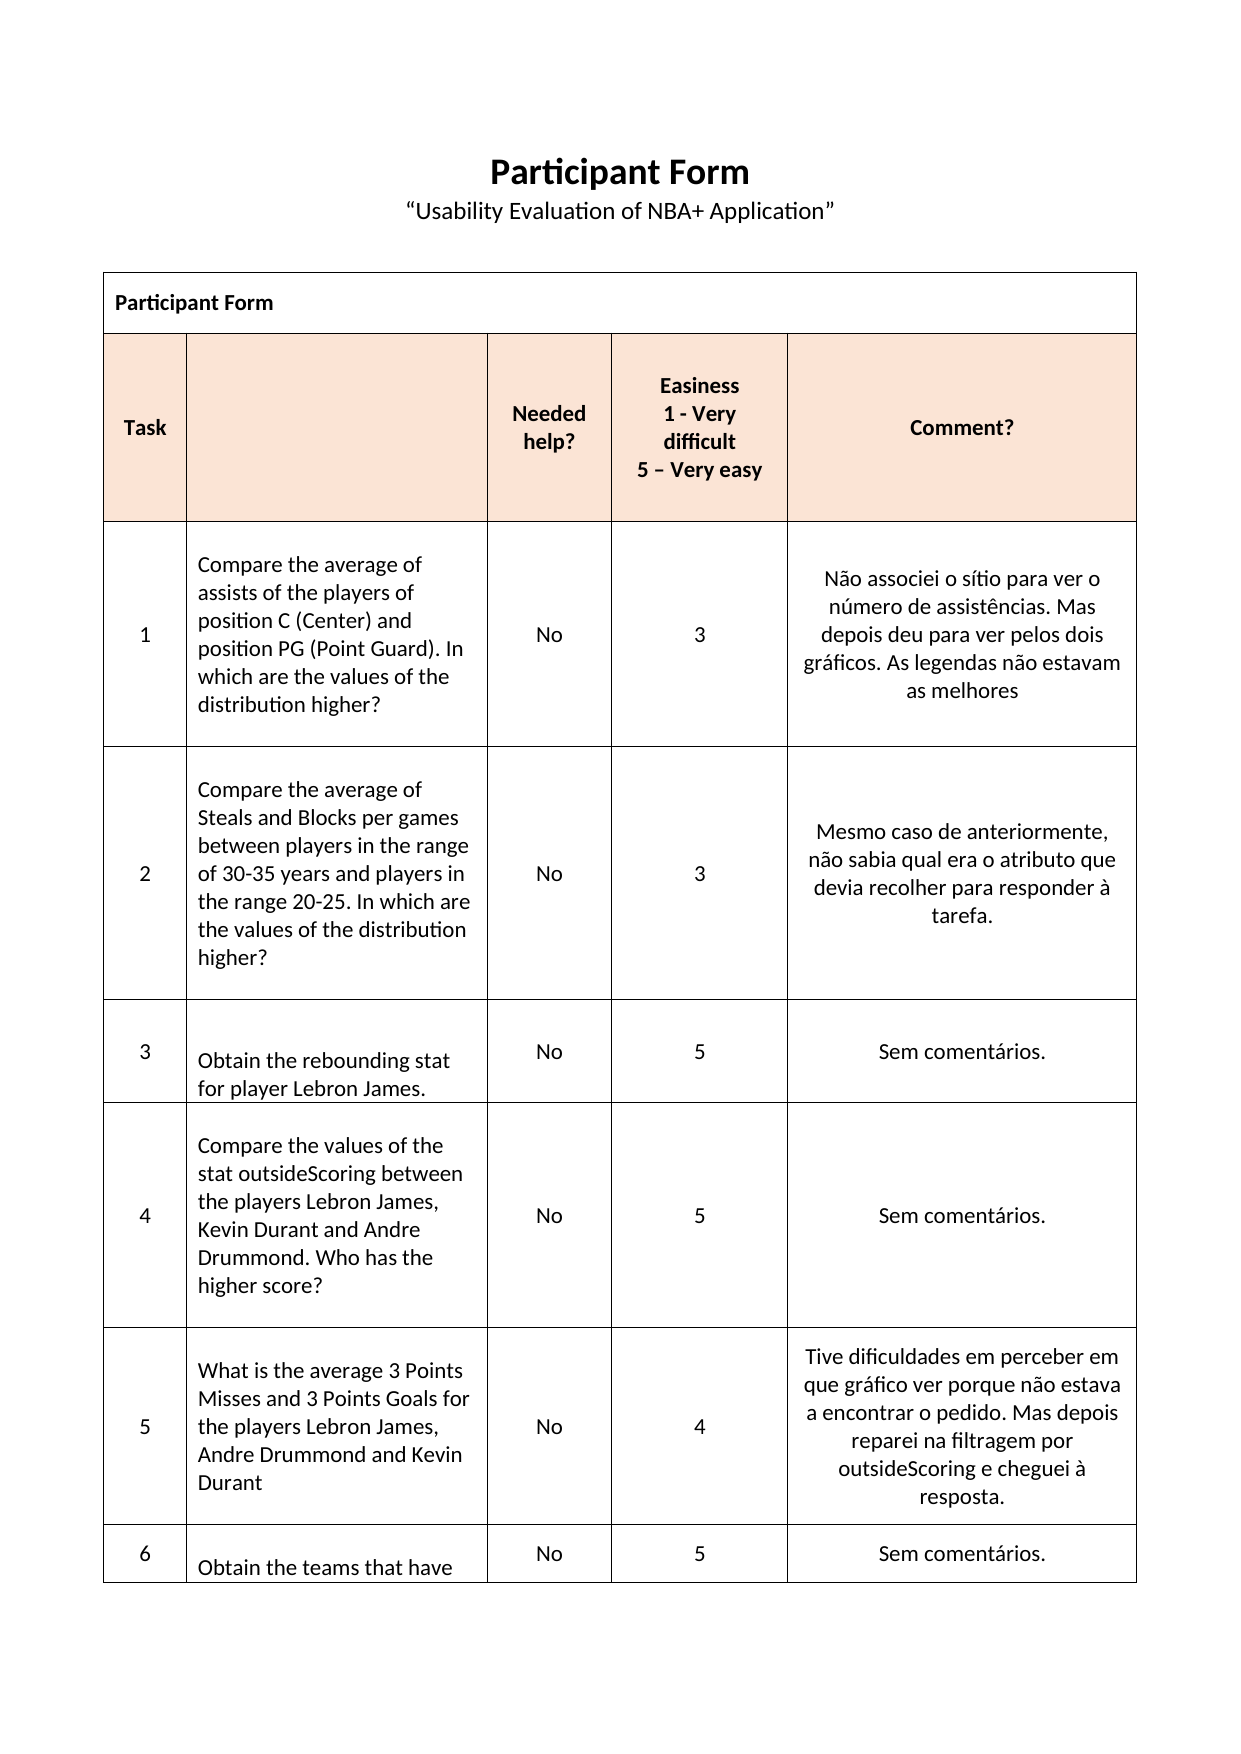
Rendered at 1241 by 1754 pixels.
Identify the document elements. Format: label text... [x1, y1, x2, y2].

table_cell 5 [612, 1525, 787, 1582]
table_cell No [488, 522, 611, 746]
table_cell Sem comentários. [788, 1525, 1136, 1582]
table_cell [187, 334, 487, 521]
table_cell 5 [104, 1328, 186, 1524]
table_cell 6 [104, 1525, 186, 1582]
table_cell Comment? [788, 334, 1136, 521]
table_cell 3 [612, 522, 787, 746]
table_cell No [488, 1525, 611, 1582]
table_cell No [488, 1328, 611, 1524]
table_cell 3 [104, 1000, 186, 1102]
table_cell 3 [612, 747, 787, 999]
table_cell Sem comentários. [788, 1103, 1136, 1327]
table_cell No [488, 1000, 611, 1102]
table_cell Compare the values of the stat outsideScoring between the players Lebron James, Kevin Durant and Andre Drummond. Who has the higher score? [187, 1103, 487, 1327]
table_cell 5 [612, 1000, 787, 1102]
table_cell No [488, 747, 611, 999]
table_cell Sem comentários. [788, 1000, 1136, 1102]
table_cell Compare the average of Steals and Blocks per games between players in the range of 30-35 years and players in the range 20-25. In which are the values of the distribution higher? [187, 747, 487, 999]
table_cell Easiness 1 - Very difficult 5 – Very easy [612, 334, 787, 521]
text Participant Form [177, 148, 1063, 193]
table_cell 2 [104, 747, 186, 999]
table_cell Obtain the teams that have [187, 1525, 487, 1582]
table_cell 4 [104, 1103, 186, 1327]
table_cell Não associei o sítio para ver o número de assistências. Mas depois deu para ver pelos dois gráficos. As legendas não estavam as melhores [788, 522, 1136, 746]
table_cell Mesmo caso de anteriormente, não sabia qual era o atributo que devia recolher para responder à tarefa. [788, 747, 1136, 999]
table_cell Compare the average of assists of the players of position C (Center) and position PG (Point Guard). In which are the values of the distribution higher? [187, 522, 487, 746]
table_cell 4 [612, 1328, 787, 1524]
text “Usability Evaluation of NBA+ Application” [177, 195, 1063, 225]
table_cell What is the average 3 Points Misses and 3 Points Goals for the players Lebron James, Andre Drummond and Kevin Durant [187, 1328, 487, 1524]
table_cell Tive dificuldades em perceber em que gráfico ver porque não estava a encontrar o pedido. Mas depois reparei na filtragem por outsideScoring e cheguei à resposta. [788, 1328, 1136, 1524]
table_header Participant Form [104, 273, 1136, 332]
table_cell Obtain the rebounding stat for player Lebron James. [187, 1000, 487, 1102]
table_cell 1 [104, 522, 186, 746]
table_cell No [488, 1103, 611, 1327]
table_cell 5 [612, 1103, 787, 1327]
table_cell Needed help? [488, 334, 611, 521]
table_cell Task [104, 334, 186, 521]
